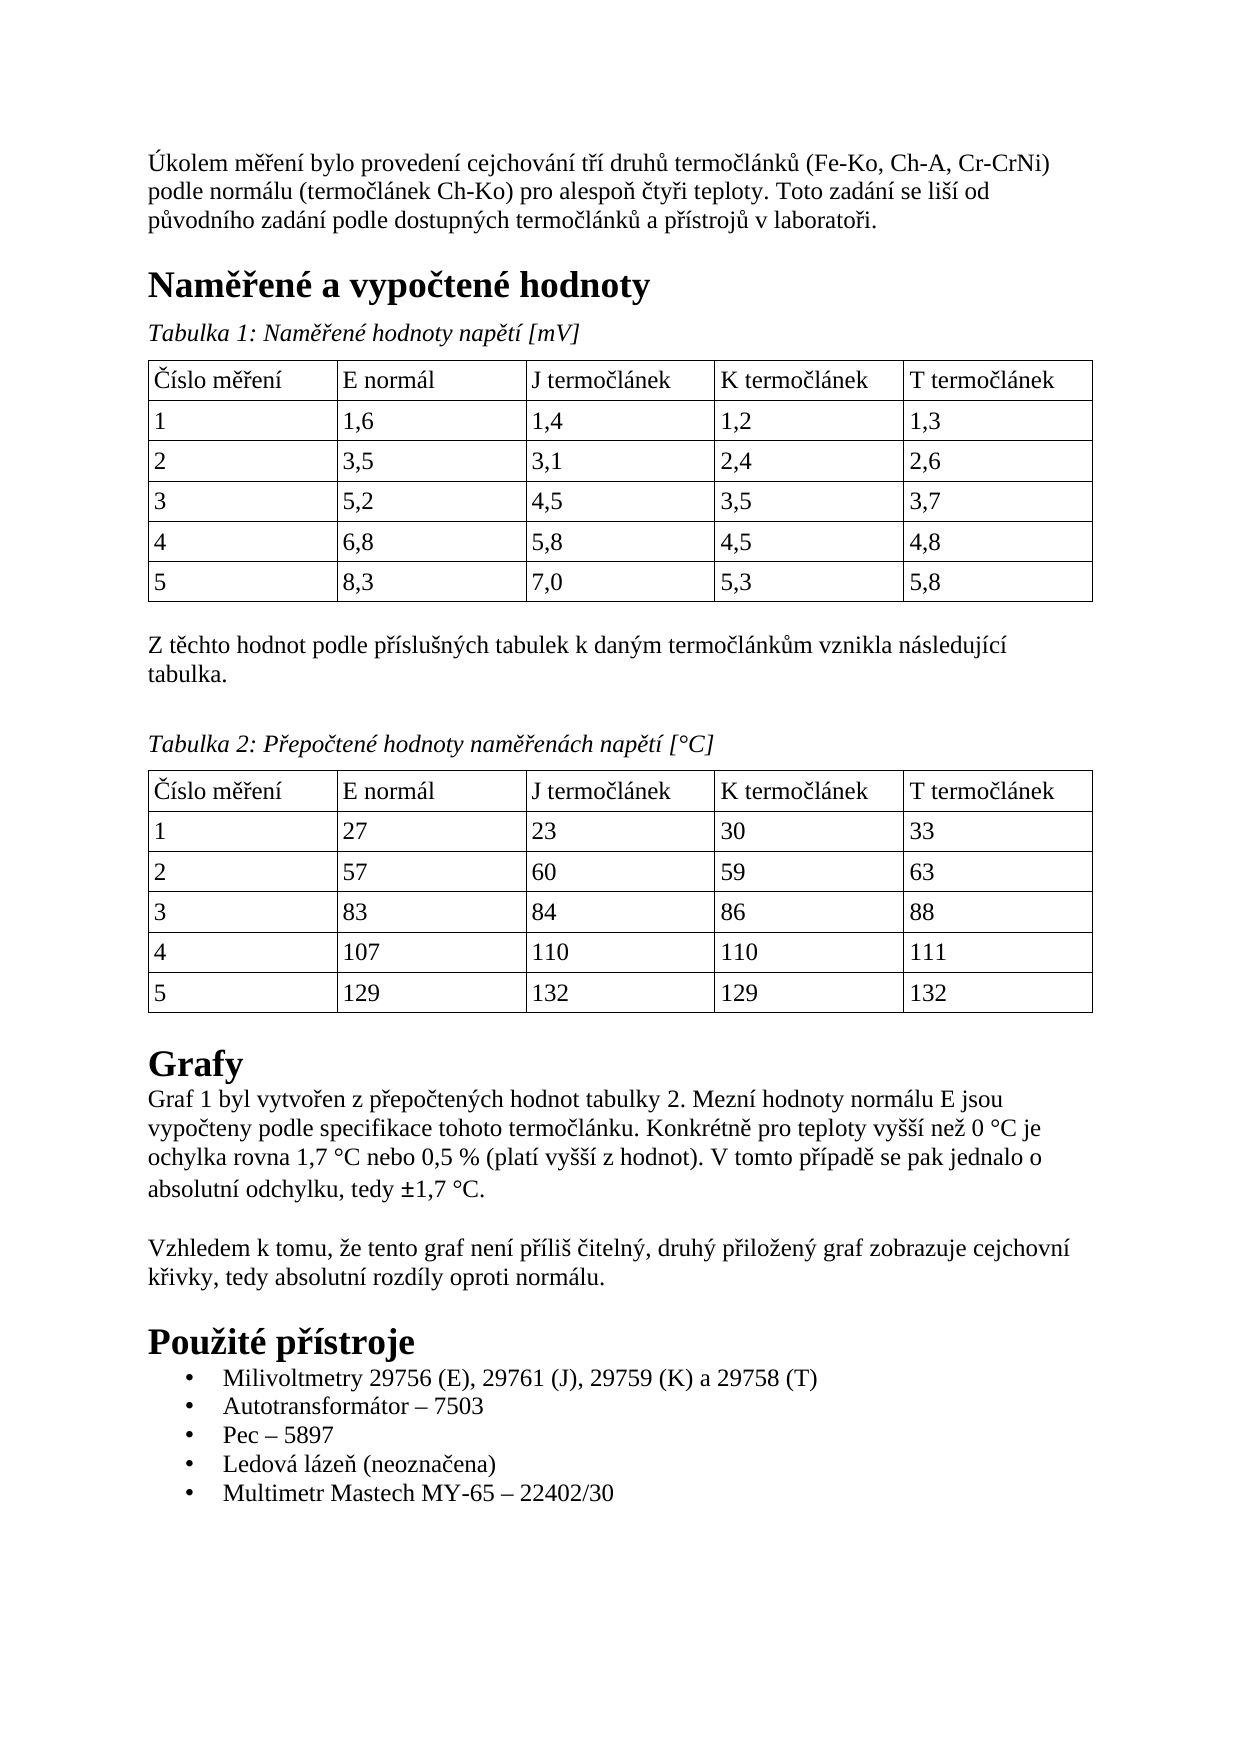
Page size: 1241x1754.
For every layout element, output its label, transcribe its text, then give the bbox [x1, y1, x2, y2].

table_header E normál [338, 771, 526, 811]
table_header J termočlánek [527, 361, 714, 400]
subtitle Použité přístroje [148, 1319, 1092, 1363]
table_header T termočlánek [904, 361, 1092, 400]
table_cell 4,5 [527, 482, 714, 521]
table_cell 3 [149, 892, 337, 932]
table_cell 23 [527, 812, 714, 851]
table_cell 132 [527, 973, 714, 1012]
table_cell 30 [715, 812, 903, 851]
table_cell 110 [527, 933, 714, 972]
table_cell 3,7 [904, 482, 1092, 521]
table_cell 1,2 [715, 401, 903, 440]
table_cell 5,3 [715, 562, 903, 601]
table_cell 59 [715, 852, 903, 891]
table_cell 1 [149, 401, 337, 440]
table_cell 6,8 [338, 522, 526, 561]
table_cell 86 [715, 892, 903, 932]
table_cell 5 [149, 562, 337, 601]
subtitle Naměřené a vypočtené hodnoty [148, 263, 1092, 306]
table_header T termočlánek [904, 771, 1092, 811]
table_cell 3,5 [338, 441, 526, 481]
table_cell 107 [338, 933, 526, 972]
table_cell 2 [149, 852, 337, 891]
table_cell 4,8 [904, 522, 1092, 561]
list Autotransformátor – 7503 [185, 1391, 1092, 1420]
table_cell 88 [904, 892, 1092, 932]
table_cell 3 [149, 482, 337, 521]
table_cell 1 [149, 812, 337, 851]
table_header E normál [338, 361, 526, 400]
table_cell 5,8 [904, 562, 1092, 601]
table_cell 60 [527, 852, 714, 891]
table_cell 4 [149, 933, 337, 972]
text Graf 1 byl vytvořen z přepočtených hodnot tabulky 2. Mezní hodnoty normálu E jsou vypočteny podle specifikace tohoto termočlánku. Konkrétně pro teploty vyšší než 0 °C je ochylka rovna 1,7 °C nebo 0,5 % (platí vyšší z hodnot). V tomto případě se pak jednalo o absolutní odchylku, tedy ±1,7 °C. [148, 1084, 1092, 1204]
table_cell 3,1 [527, 441, 714, 481]
table_cell 27 [338, 812, 526, 851]
table_cell 1,3 [904, 401, 1092, 440]
table_cell 2,4 [715, 441, 903, 481]
table_cell 63 [904, 852, 1092, 891]
table_cell 57 [338, 852, 526, 891]
list Pec – 5897 [185, 1420, 1092, 1449]
table_cell 129 [338, 973, 526, 1012]
table_cell 84 [527, 892, 714, 932]
text Úkolem měření bylo provedení cejchování tří druhů termočlánků (Fe-Ko, Ch-A, Cr-CrNi) podle normálu (termočlánek Ch-Ko) pro alespoň čtyři teploty. Toto zadání se liší od původního zadání podle dostupných termočlánků a přístrojů v laboratoři. [148, 148, 1092, 234]
table_cell 7,0 [527, 562, 714, 601]
table_cell 8,3 [338, 562, 526, 601]
text Z těchto hodnot podle příslušných tabulek k daným termočlánkům vznikla následující tabulka. [148, 630, 1092, 688]
text Tabulka 1: Naměřené hodnoty napětí [mV] [148, 318, 1092, 347]
table_cell 5,2 [338, 482, 526, 521]
table_cell 4,5 [715, 522, 903, 561]
table_header K termočlánek [715, 771, 903, 811]
table_cell 4 [149, 522, 337, 561]
table_cell 83 [338, 892, 526, 932]
table_cell 5,8 [527, 522, 714, 561]
table_header Číslo měření [149, 361, 337, 400]
table_cell 132 [904, 973, 1092, 1012]
table_header K termočlánek [715, 361, 903, 400]
table_cell 111 [904, 933, 1092, 972]
table_header Číslo měření [149, 771, 337, 811]
table_cell 3,5 [715, 482, 903, 521]
subtitle Grafy [148, 1041, 1092, 1084]
list Ledová lázeň (neoznačena) [185, 1449, 1092, 1478]
table_cell 2 [149, 441, 337, 481]
table_cell 2,6 [904, 441, 1092, 481]
table_cell 5 [149, 973, 337, 1012]
text Vzhledem k tomu, že tento graf není příliš čitelný, druhý přiložený graf zobrazuje cejchovní křivky, tedy absolutní rozdíly oproti normálu. [148, 1233, 1092, 1291]
table_header J termočlánek [527, 771, 714, 811]
table_cell 1,4 [527, 401, 714, 440]
text Tabulka 2: Přepočtené hodnoty naměřenách napětí [°C] [148, 729, 1092, 758]
table_cell 129 [715, 973, 903, 1012]
list Milivoltmetry 29756 (E), 29761 (J), 29759 (K) a 29758 (T) [185, 1363, 1092, 1391]
table_cell 33 [904, 812, 1092, 851]
table_cell 1,6 [338, 401, 526, 440]
list Multimetr Mastech MY-65 – 22402/30 [185, 1478, 1092, 1506]
table_cell 110 [715, 933, 903, 972]
